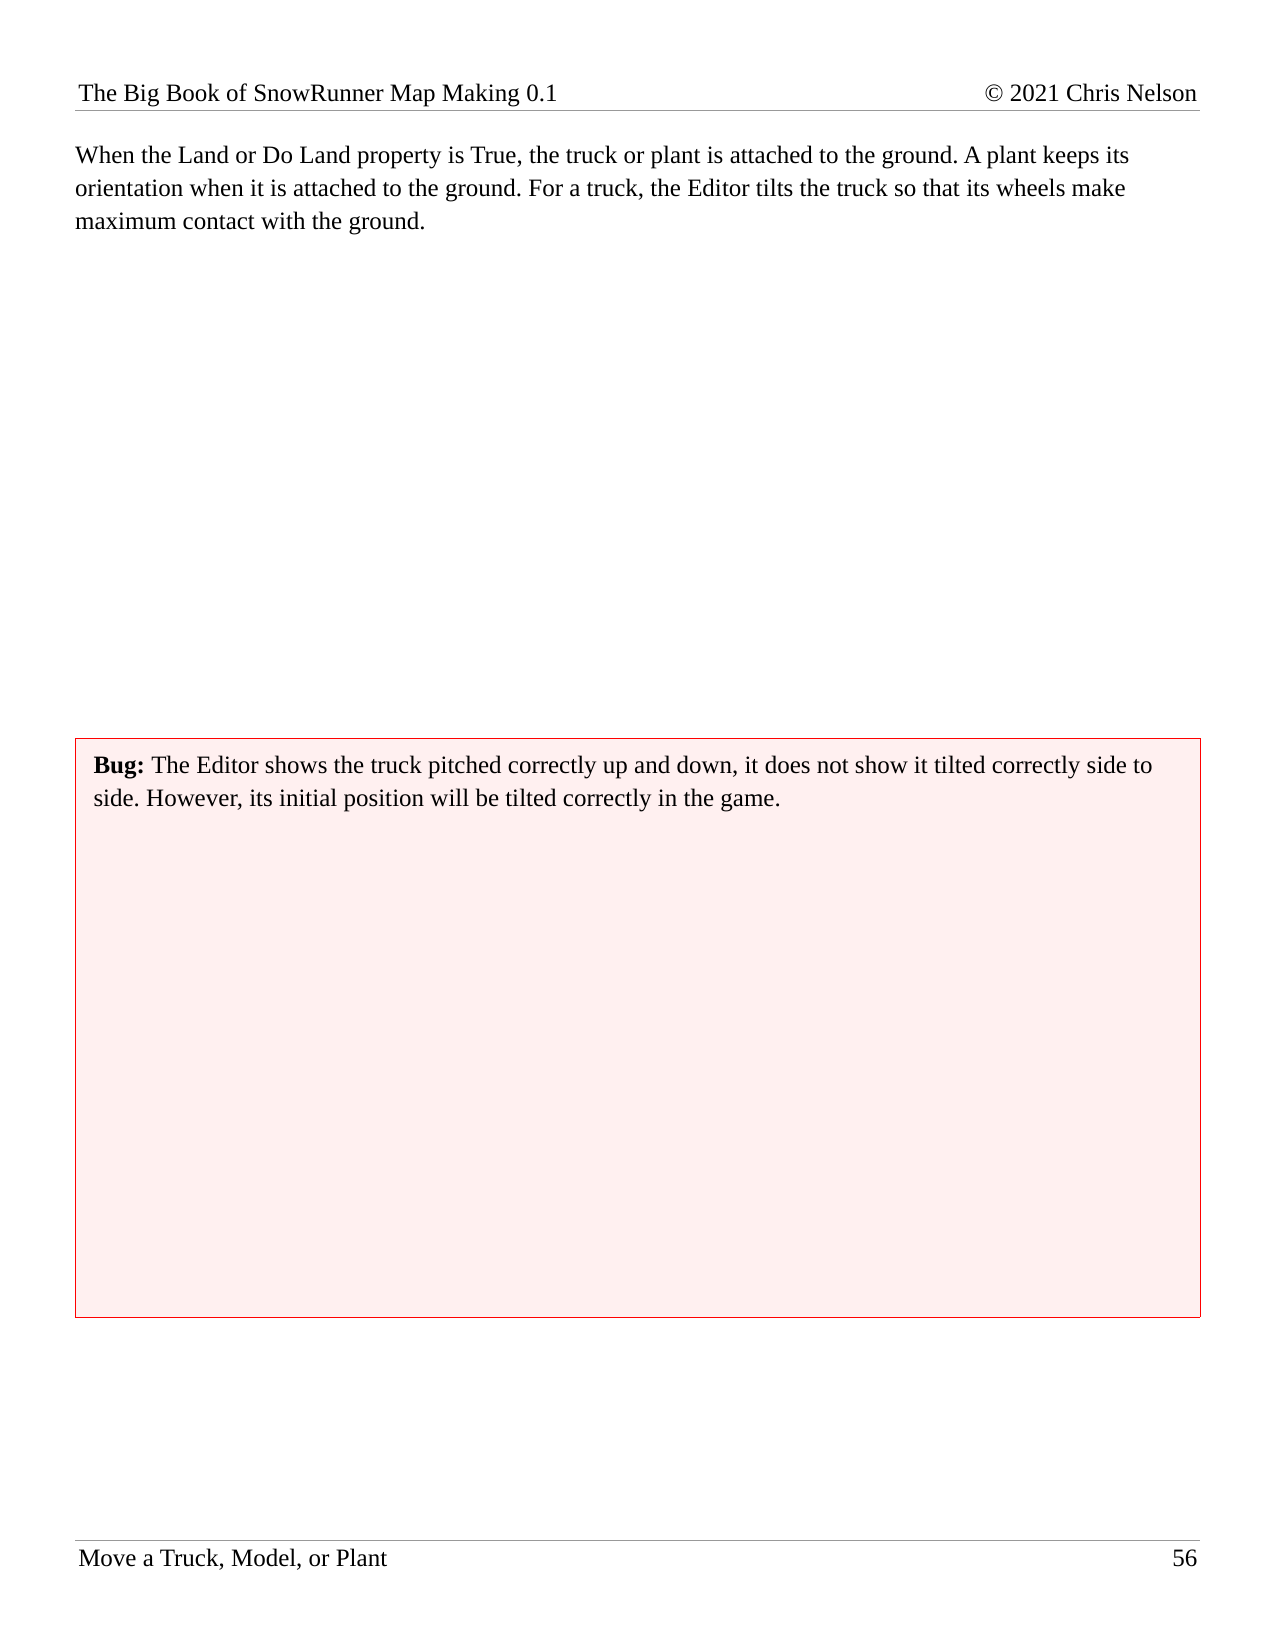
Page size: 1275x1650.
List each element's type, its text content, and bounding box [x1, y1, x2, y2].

text When the Land or Do Land property is True, the truck or plant is attached to the ground. A plant keeps its orientation when it is attached to the ground. For a truck, the Editor tilts the truck so that its wheels make maximum contact with the ground. [75, 140, 1200, 235]
list The Editor shows the truck pitched correctly up and down, it does not show it tilted correctly side to side. However, its initial position will be tilted correctly in the game. [76, 739, 1200, 812]
